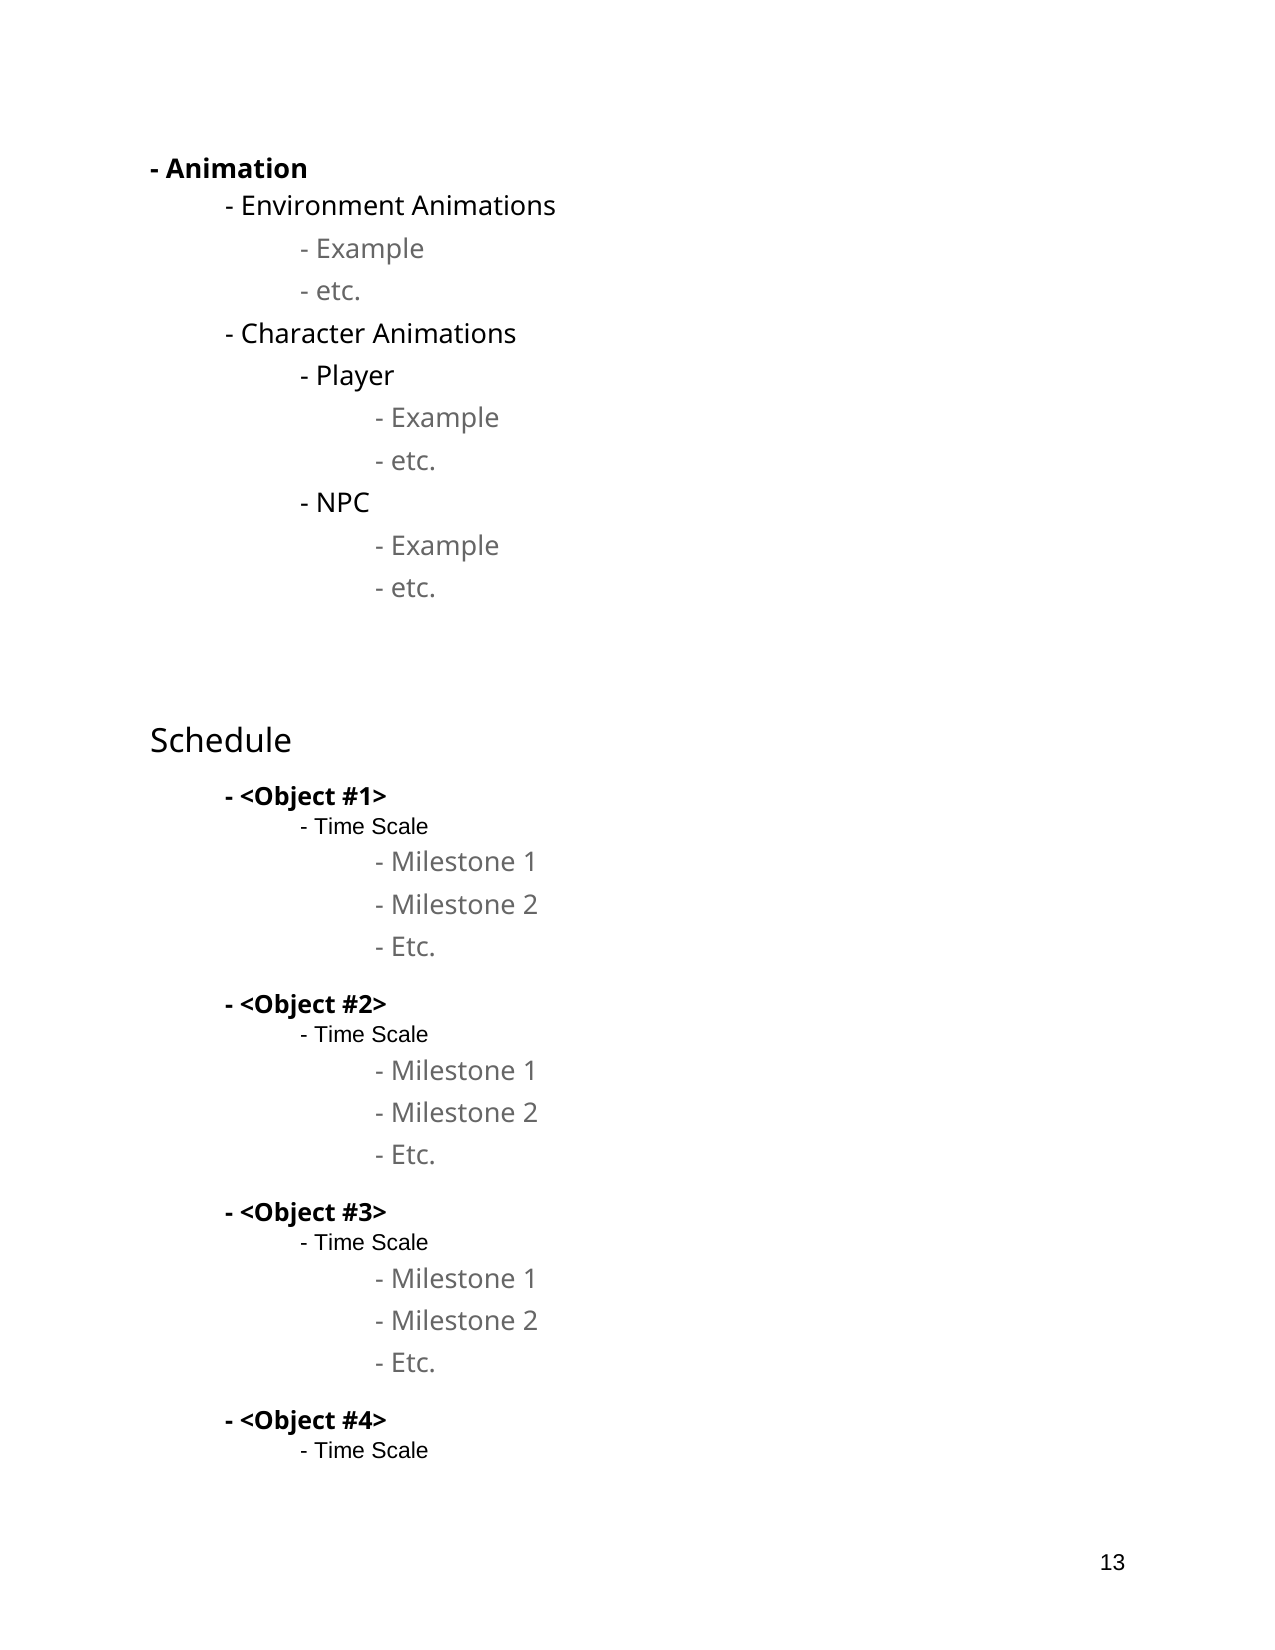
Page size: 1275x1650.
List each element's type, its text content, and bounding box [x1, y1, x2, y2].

text - Milestone 2 [150, 885, 1125, 922]
text - Example [300, 399, 1125, 436]
text - Character Animations [150, 314, 1125, 351]
subtitle - <Object #2> [150, 987, 1125, 1021]
text - Time Scale [150, 1021, 1125, 1047]
text - Milestone 2 [150, 1093, 1125, 1130]
text - Etc. [150, 1136, 1125, 1173]
text - Environment Animations [150, 187, 1125, 224]
text - Etc. [150, 928, 1125, 964]
text - Time Scale [150, 1229, 1125, 1255]
text - Time Scale [150, 1437, 1125, 1463]
subtitle - <Object #1> [150, 778, 1125, 813]
text - Milestone 1 [150, 1259, 1125, 1296]
text - etc. [150, 272, 1125, 308]
text - Milestone 2 [150, 1301, 1125, 1338]
text - Time Scale [150, 813, 1125, 839]
text - Milestone 1 [150, 1051, 1125, 1088]
subtitle - <Object #3> [150, 1195, 1125, 1229]
text - etc. [300, 441, 1125, 478]
text - etc. [150, 568, 1125, 605]
subtitle Schedule [150, 716, 1125, 762]
text - Milestone 1 [150, 843, 1125, 880]
subtitle - Animation [150, 150, 1125, 187]
subtitle - <Object #4> [150, 1403, 1125, 1437]
text - Example [150, 229, 1125, 266]
text - Player [150, 356, 1125, 393]
text - Example [150, 526, 1125, 563]
text - NPC [150, 484, 1125, 521]
text - Etc. [150, 1344, 1125, 1381]
